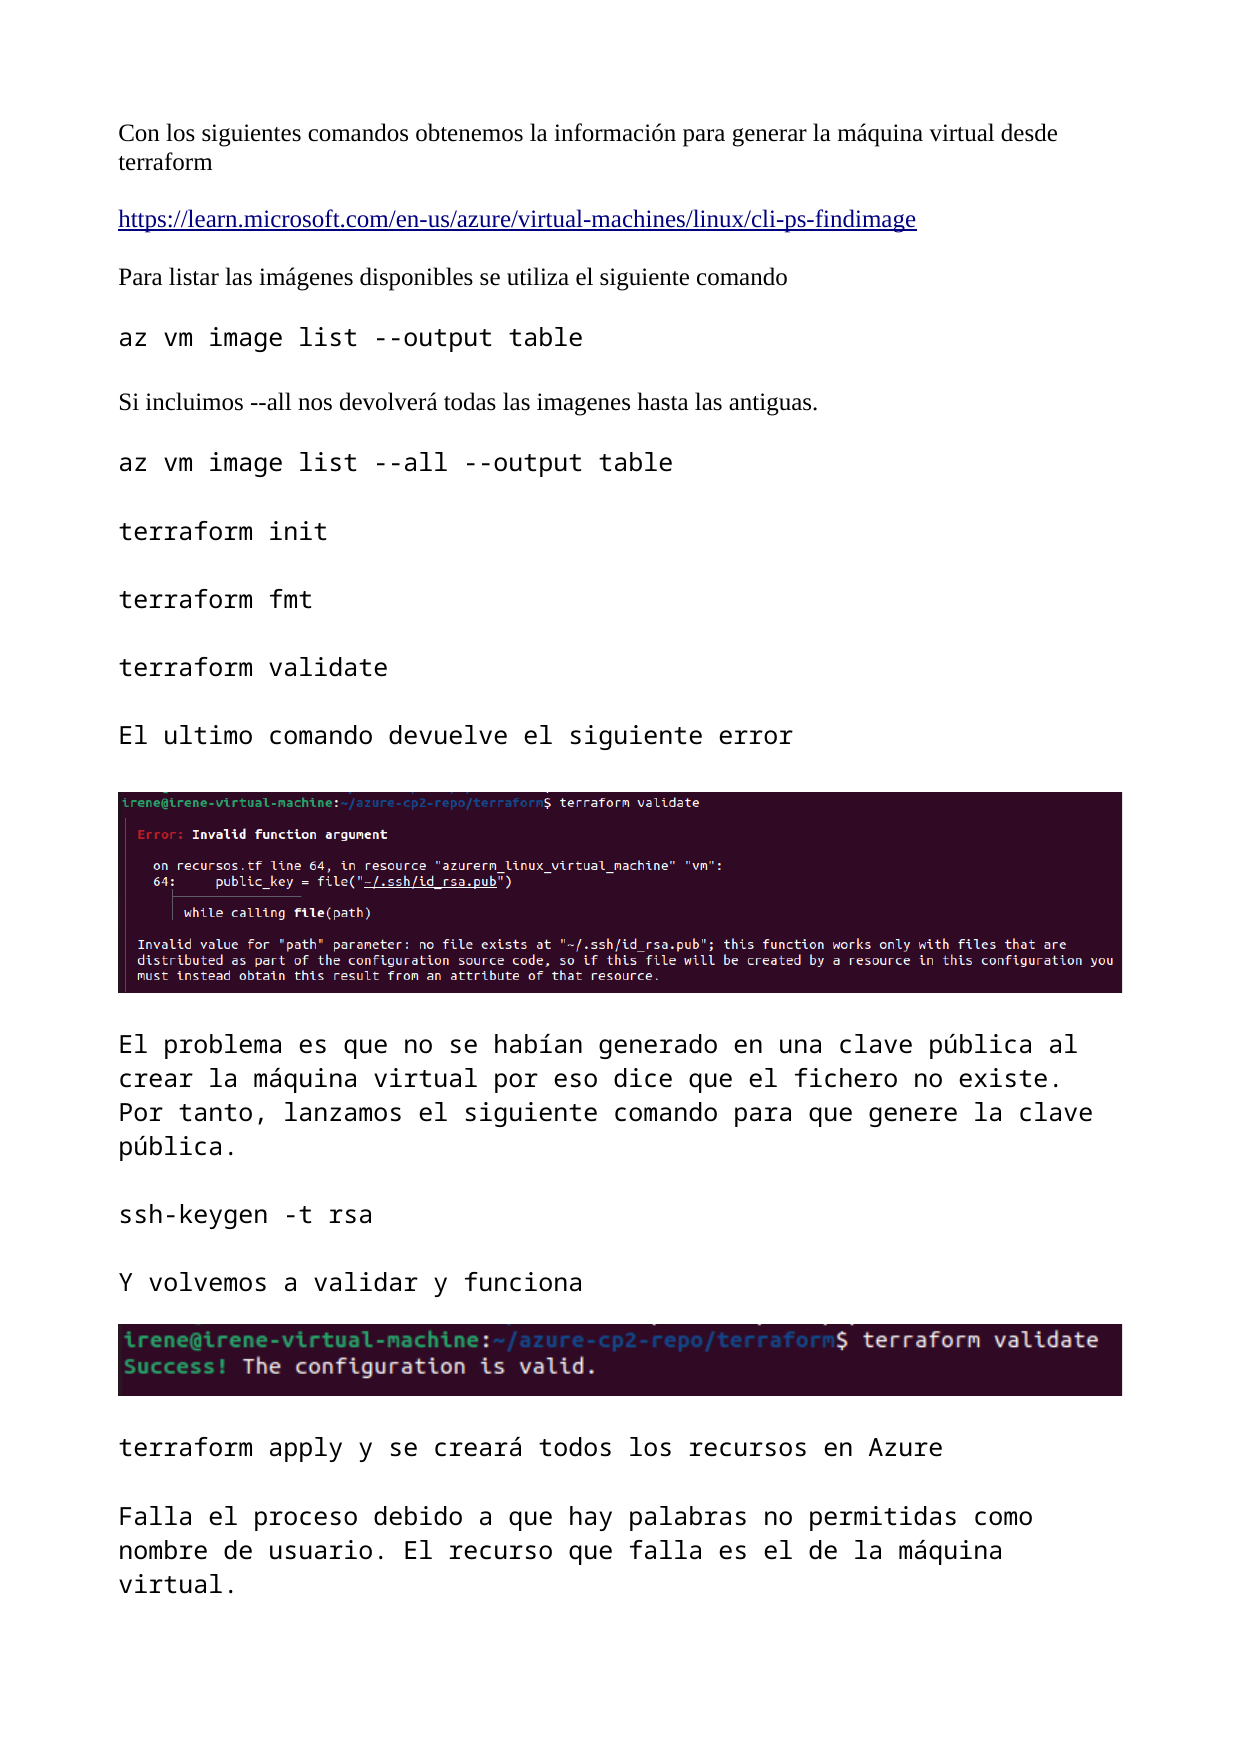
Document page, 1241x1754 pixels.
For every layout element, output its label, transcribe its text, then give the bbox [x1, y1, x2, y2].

text Y volvemos a validar y funciona [118, 1265, 1122, 1299]
text terraform validate [118, 649, 1122, 683]
picture [118, 1324, 1123, 1396]
text Falla el proceso debido a que hay palabras no permitidas como nombre de usuario. El recurso que falla es el de la máquina virtual. [118, 1498, 1122, 1600]
picture [118, 792, 1123, 993]
text El problema es que no se habían generado en una clave pública al crear la máquina virtual por eso dice que el fichero no existe. Por tanto, lanzamos el siguiente comando para que genere la clave pública. [118, 1026, 1122, 1163]
text terraform init [118, 513, 1122, 547]
text https://learn.microsoft.com/en-us/azure/virtual-machines/linux/cli-ps-findimage [118, 204, 1122, 233]
text Si incluimos --all nos devolverá todas las imagenes hasta las antiguas. [118, 387, 1122, 416]
text El ultimo comando devuelve el siguiente error [118, 717, 1122, 752]
text ssh-keygen -t rsa [118, 1197, 1122, 1231]
text Con los siguientes comandos obtenemos la información para generar la máquina virtual desde terraform [118, 118, 1122, 176]
text az vm image list --output table [118, 319, 1122, 353]
text terraform apply y se creará todos los recursos en Azure [118, 1430, 1122, 1464]
text Para listar las imágenes disponibles se utiliza el siguiente comando [118, 262, 1122, 291]
text terraform fmt [118, 581, 1122, 615]
text az vm image list --all --output table [118, 445, 1122, 479]
